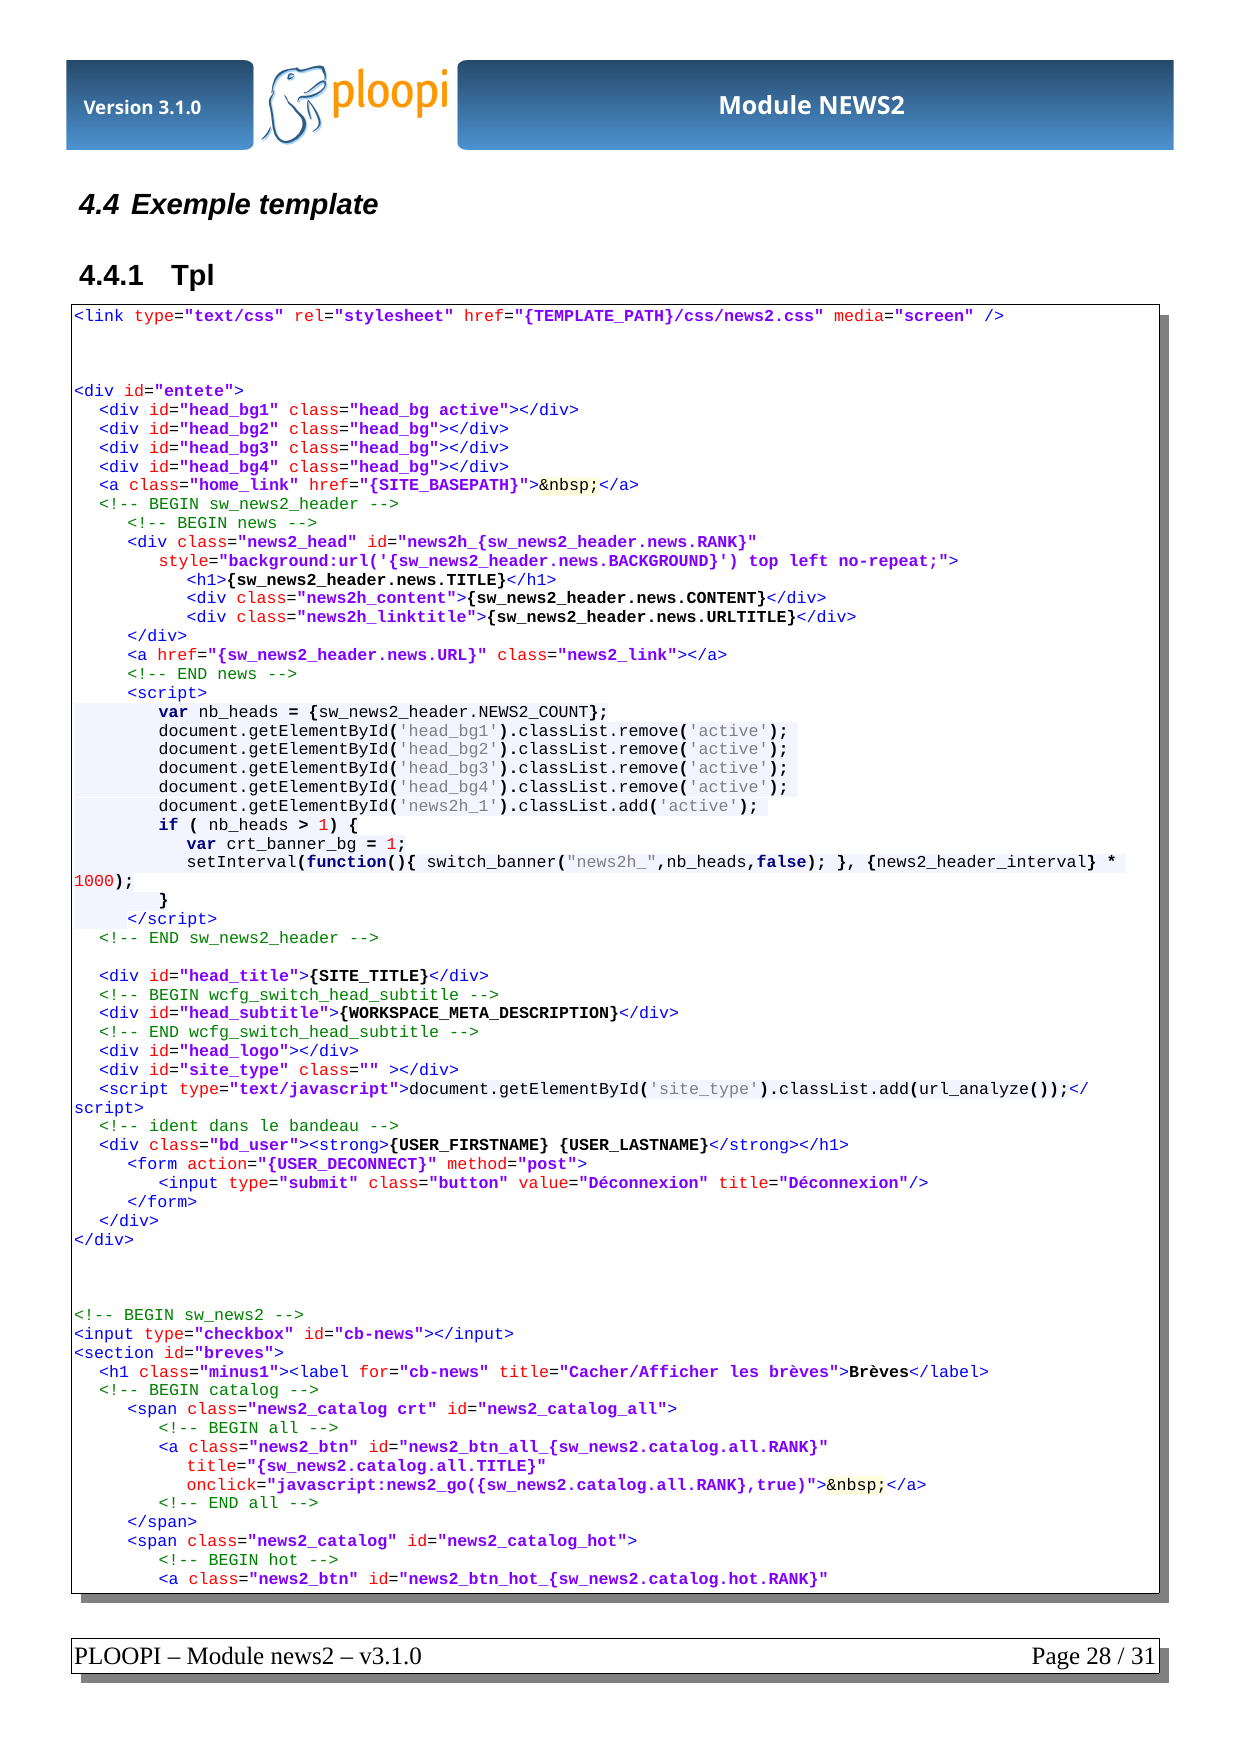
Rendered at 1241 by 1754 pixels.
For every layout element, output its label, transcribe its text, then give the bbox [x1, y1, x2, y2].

text title="{sw_news2.catalog.all.TITLE}" [72, 1454, 1159, 1473]
text </div> [72, 1209, 1159, 1228]
text <div id="head_bg2" class="head_bg"></div> [72, 417, 1159, 436]
picture [66, 59, 1174, 153]
text document.getElementById('head_bg3').classList.remove('active'); [72, 757, 1159, 776]
text <h1 class="minus1"><label for="cb-news" title="Cacher/Afficher les brèves">Brèves</label> [72, 1360, 1159, 1379]
text <div id="entete"> [72, 380, 1159, 398]
text <!-- BEGIN wcfg_switch_head_subtitle --> [72, 983, 1159, 1002]
text onclick="javascript:news2_go({sw_news2.catalog.all.RANK},true)">&nbsp;</a> [72, 1473, 1159, 1492]
text </form> [72, 1190, 1159, 1209]
text } [72, 889, 1159, 908]
text <!-- END sw_news2_header --> [72, 926, 1159, 948]
text document.getElementById('news2h_1').classList.add('active'); [72, 794, 1159, 813]
text <div id="head_bg3" class="head_bg"></div> [72, 436, 1159, 455]
text </span> [72, 1511, 1159, 1530]
text <div id="head_logo"></div> [72, 1039, 1159, 1058]
text <div id="site_type" class="" ></div> [72, 1058, 1159, 1077]
text <!-- END all --> [72, 1492, 1159, 1511]
text <a href="{sw_news2_header.news.URL}" class="news2_link"></a> [72, 644, 1159, 662]
subtitle Tpl [71, 258, 1169, 292]
text <link type="text/css" rel="stylesheet" href="{TEMPLATE_PATH}/css/news2.css" media="screen" /> [72, 305, 1159, 326]
text <span class="news2_catalog crt" id="news2_catalog_all"> [72, 1398, 1159, 1417]
text <a class="news2_btn" id="news2_btn_all_{sw_news2.catalog.all.RANK}" [72, 1436, 1159, 1454]
text <!-- BEGIN sw_news2 --> [72, 1303, 1159, 1322]
text <!-- END news --> [72, 662, 1159, 681]
text <div id="head_bg4" class="head_bg"></div> [72, 455, 1159, 474]
text setInterval(function(){ switch_banner("news2h_",nb_heads,false); }, {news2_header_interval} * 1000); [72, 851, 1159, 889]
text </div> [72, 1228, 1159, 1250]
text </div> [72, 625, 1159, 644]
text <div id="head_subtitle">{WORKSPACE_META_DESCRIPTION}</div> [72, 1002, 1159, 1021]
text <div class="bd_user"><strong>{USER_FIRSTNAME} {USER_LASTNAME}</strong></h1> [72, 1134, 1159, 1153]
subtitle Exemple template [71, 187, 1169, 221]
text <!-- BEGIN all --> [72, 1417, 1159, 1436]
text <div class="news2h_linktitle">{sw_news2_header.news.URLTITLE}</div> [72, 606, 1159, 625]
text <a class="news2_btn" id="news2_btn_hot_{sw_news2.catalog.hot.RANK}" [72, 1567, 1159, 1592]
text var crt_banner_bg = 1; [72, 832, 1159, 851]
text <!-- ident dans le bandeau --> [72, 1115, 1159, 1134]
text <!-- BEGIN hot --> [72, 1549, 1159, 1567]
text var nb_heads = {sw_news2_header.NEWS2_COUNT}; [72, 700, 1159, 719]
text <script> [72, 681, 1159, 700]
text if ( nb_heads > 1) { [72, 813, 1159, 832]
text <!-- BEGIN news --> [72, 512, 1159, 531]
text style="background:url('{sw_news2_header.news.BACKGROUND}') top left no-repeat;"> [72, 549, 1159, 568]
text <div id="head_title">{SITE_TITLE}</div> [72, 964, 1159, 983]
text </script> [72, 908, 1159, 926]
text document.getElementById('head_bg4').classList.remove('active'); [72, 776, 1159, 794]
text document.getElementById('head_bg2').classList.remove('active'); [72, 738, 1159, 757]
text <input type="submit" class="button" value="Déconnexion" title="Déconnexion"/> [72, 1172, 1159, 1190]
text <span class="news2_catalog" id="news2_catalog_hot"> [72, 1530, 1159, 1549]
text <input type="checkbox" id="cb-news"></input> [72, 1322, 1159, 1341]
text document.getElementById('head_bg1').classList.remove('active'); [72, 719, 1159, 738]
text <!-- END wcfg_switch_head_subtitle --> [72, 1021, 1159, 1039]
text <form action="{USER_DECONNECT}" method="post"> [72, 1153, 1159, 1172]
text <script type="text/javascript">document.getElementById('site_type').classList.add(url_analyze());</script> [72, 1077, 1159, 1115]
text <div class="news2h_content">{sw_news2_header.news.CONTENT}</div> [72, 587, 1159, 606]
text <h1>{sw_news2_header.news.TITLE}</h1> [72, 568, 1159, 587]
text <!-- BEGIN sw_news2_header --> [72, 493, 1159, 512]
text <div class="news2_head" id="news2h_{sw_news2_header.news.RANK}" [72, 531, 1159, 549]
text <!-- BEGIN catalog --> [72, 1379, 1159, 1398]
text <a class="home_link" href="{SITE_BASEPATH}">&nbsp;</a> [72, 474, 1159, 493]
text <section id="breves"> [72, 1341, 1159, 1360]
text <div id="head_bg1" class="head_bg active"></div> [72, 398, 1159, 417]
